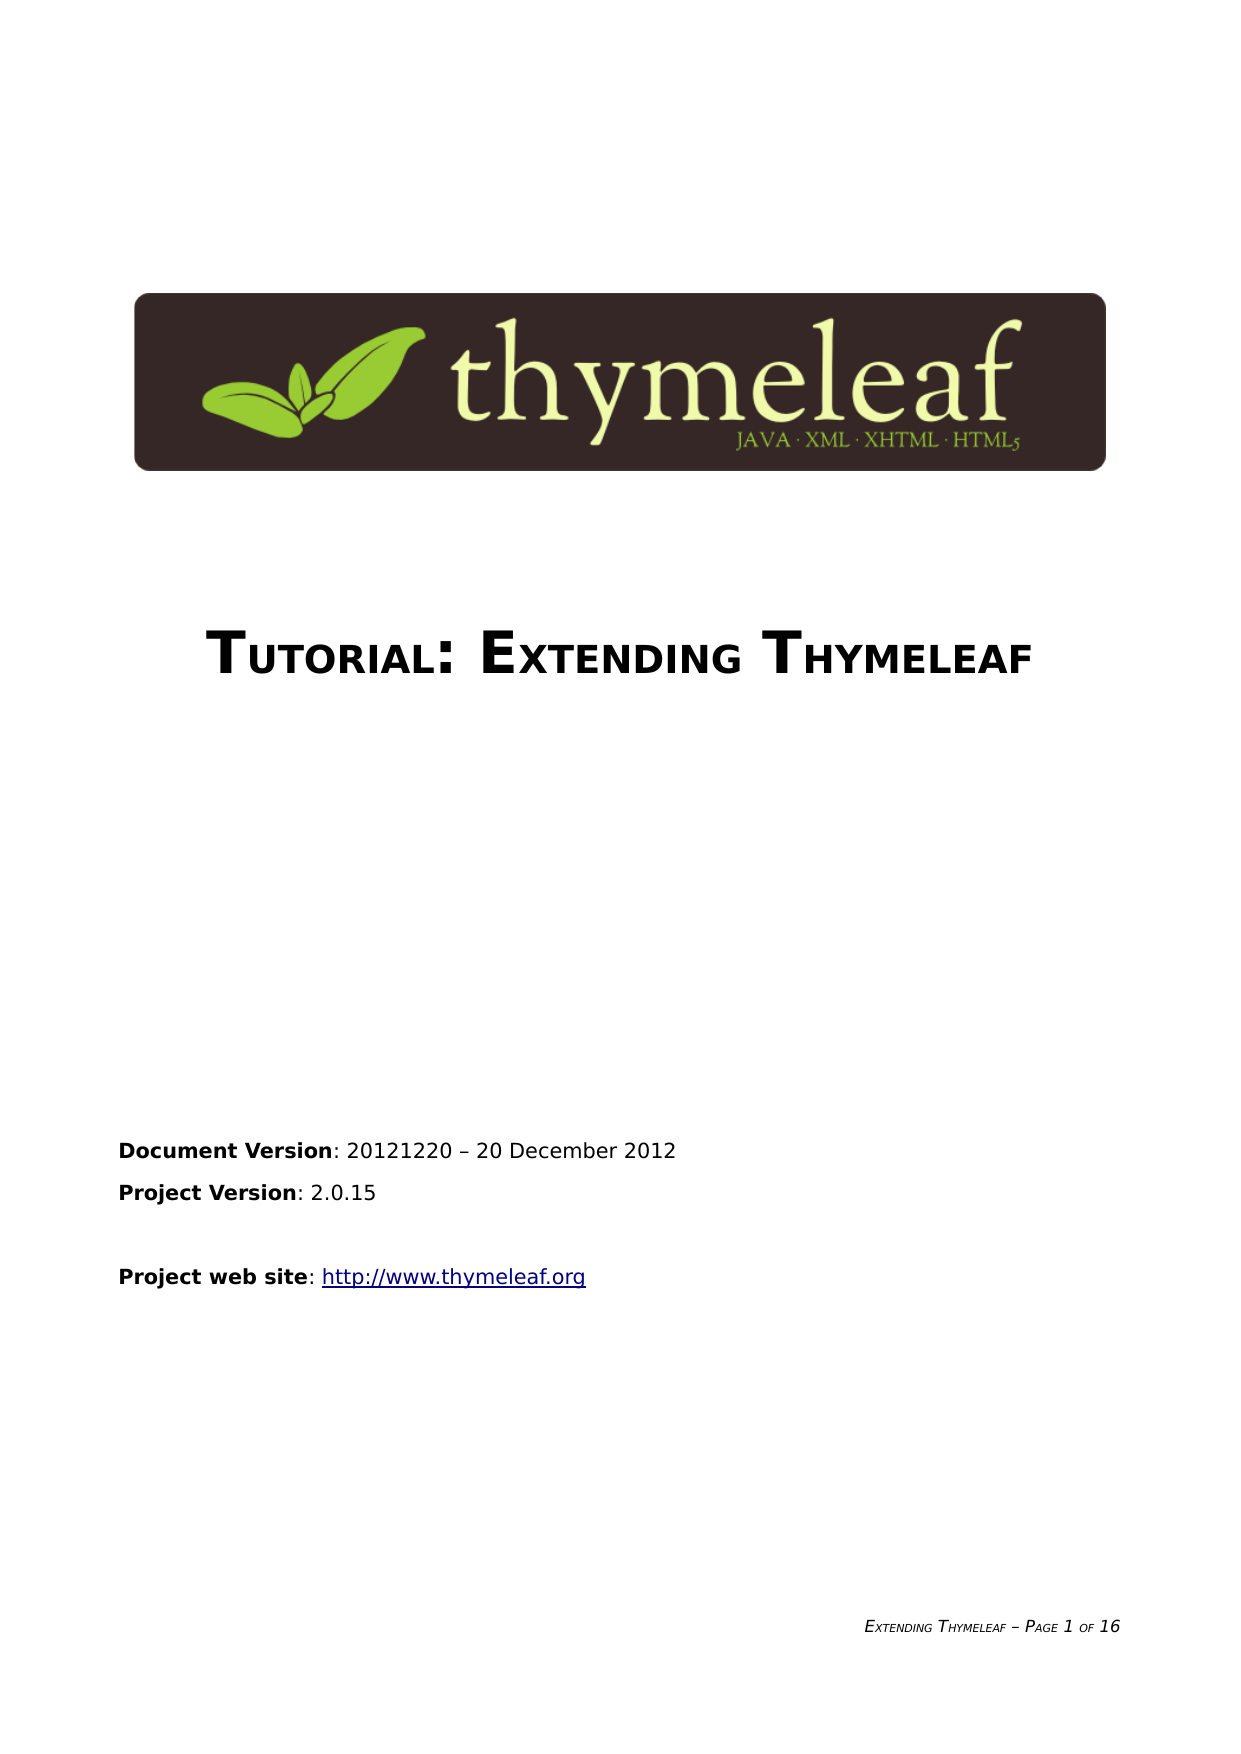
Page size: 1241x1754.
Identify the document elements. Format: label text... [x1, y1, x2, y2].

title Tutorial: Extending Thymeleaf [118, 620, 1122, 688]
text Project web site: http://www.thymeleaf.org [118, 1265, 1122, 1289]
picture [134, 293, 1106, 471]
text Project Version: 2.0.15 [118, 1181, 1122, 1206]
text Document Version: 20121220 – 20 December 2012 [118, 1139, 1122, 1164]
